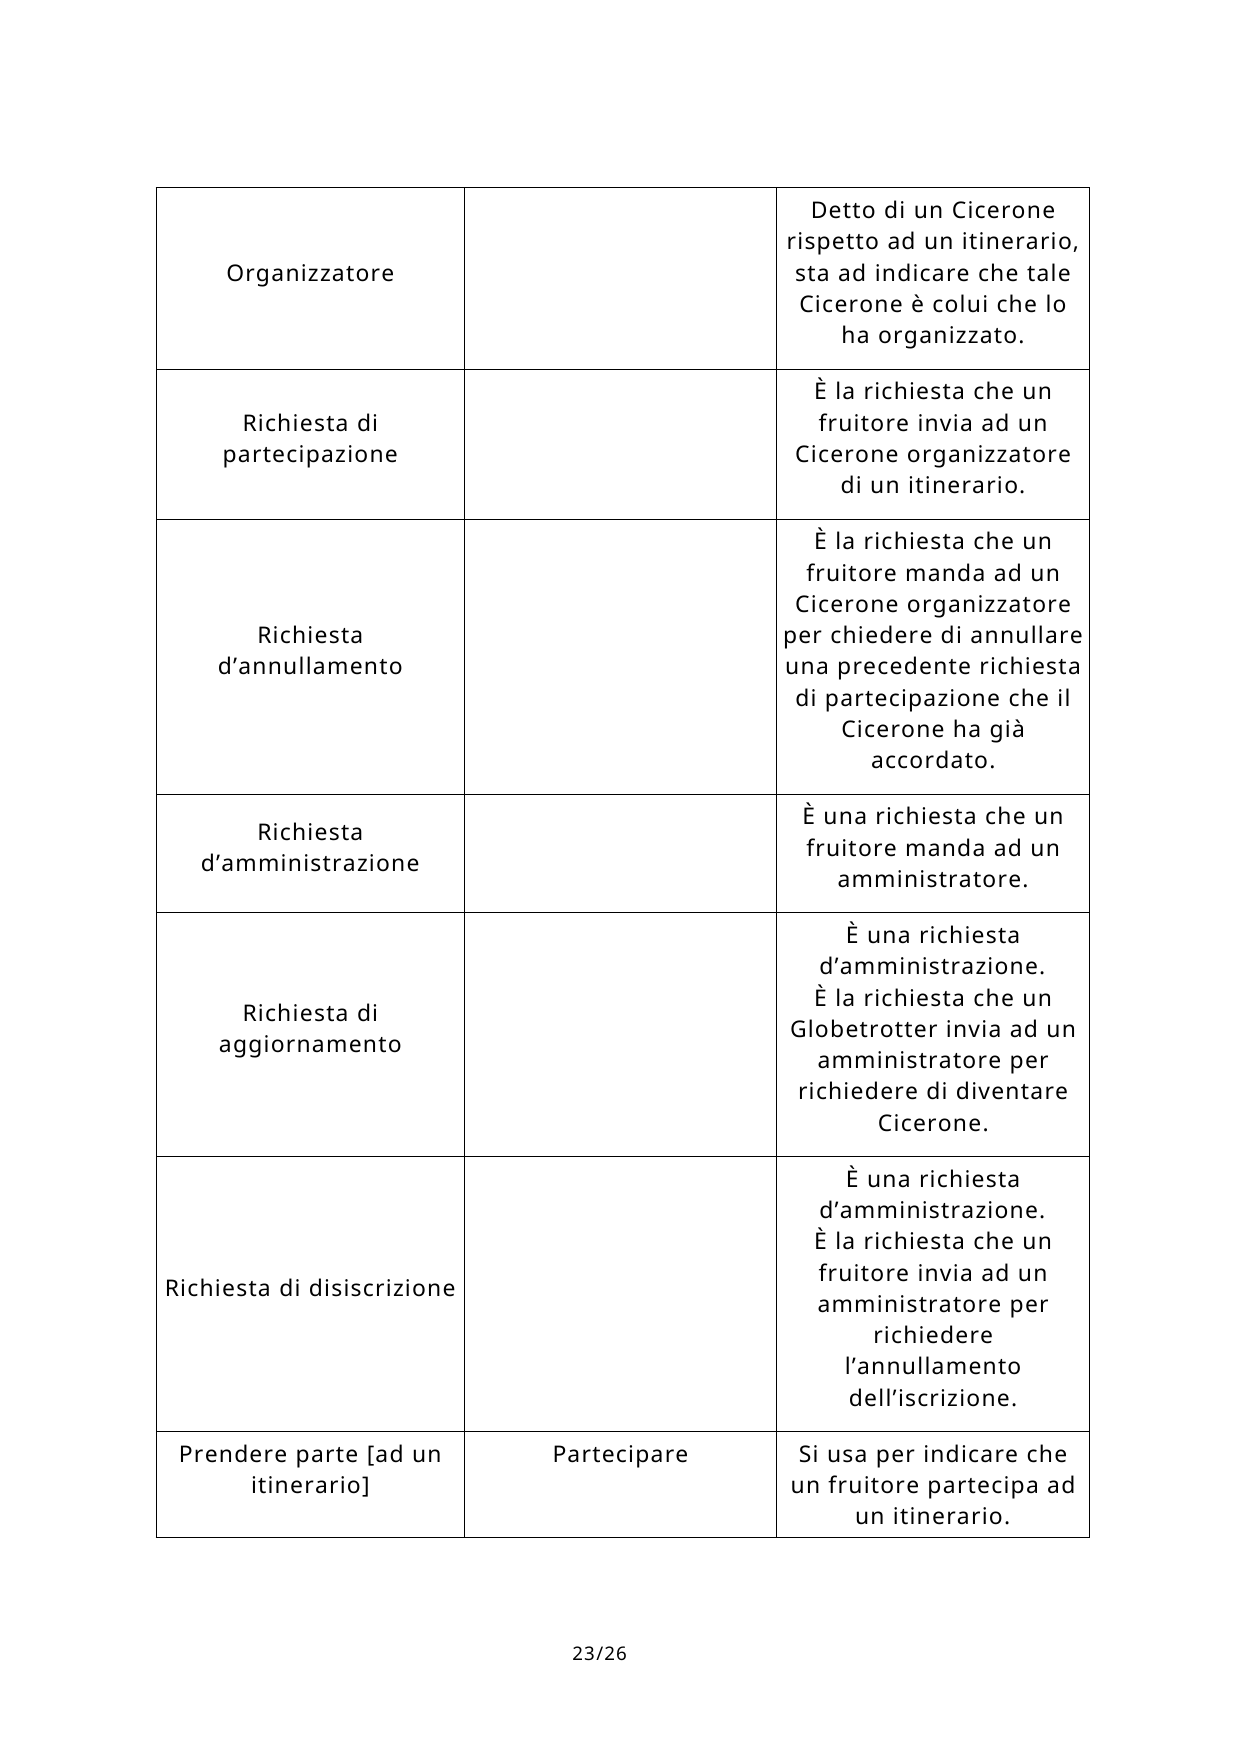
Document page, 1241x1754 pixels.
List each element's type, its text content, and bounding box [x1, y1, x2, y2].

table_cell [465, 520, 776, 793]
table_cell Prendere parte [ad un itinerario] [157, 1432, 464, 1537]
table_cell Detto di un Cicerone rispetto ad un itinerario, sta ad indicare che tale Cicerone è colui che lo ha organizzato. [777, 188, 1089, 368]
table_cell Partecipare [465, 1432, 776, 1537]
table_cell Organizzatore [157, 188, 464, 368]
table_cell [465, 795, 776, 912]
table_cell È una richiesta d’amministrazione. È la richiesta che un fruitore invia ad un amministratore per richiedere l’annullamento dell’iscrizione. [777, 1157, 1089, 1431]
table_cell [465, 1157, 776, 1431]
table_cell Richiesta di disiscrizione [157, 1157, 464, 1431]
table_cell È una richiesta che un fruitore manda ad un amministratore. [777, 795, 1089, 912]
table_cell È la richiesta che un fruitore manda ad un Cicerone organizzatore per chiedere di annullare una precedente richiesta di partecipazione che il Cicerone ha già accordato. [777, 520, 1089, 793]
table_cell Si usa per indicare che un fruitore partecipa ad un itinerario. [777, 1432, 1089, 1537]
table_cell È una richiesta d’amministrazione. È la richiesta che un Globetrotter invia ad un amministratore per richiedere di diventare Cicerone. [777, 913, 1089, 1156]
table_cell [465, 913, 776, 1156]
table_cell [465, 188, 776, 368]
table_cell Richiesta d’annullamento [157, 520, 464, 793]
table_cell Richiesta d’amministrazione [157, 795, 464, 912]
table_cell Richiesta di partecipazione [157, 370, 464, 518]
table_cell [465, 370, 776, 518]
table_cell È la richiesta che un fruitore invia ad un Cicerone organizzatore di un itinerario. [777, 370, 1089, 518]
table_cell Richiesta di aggiornamento [157, 913, 464, 1156]
